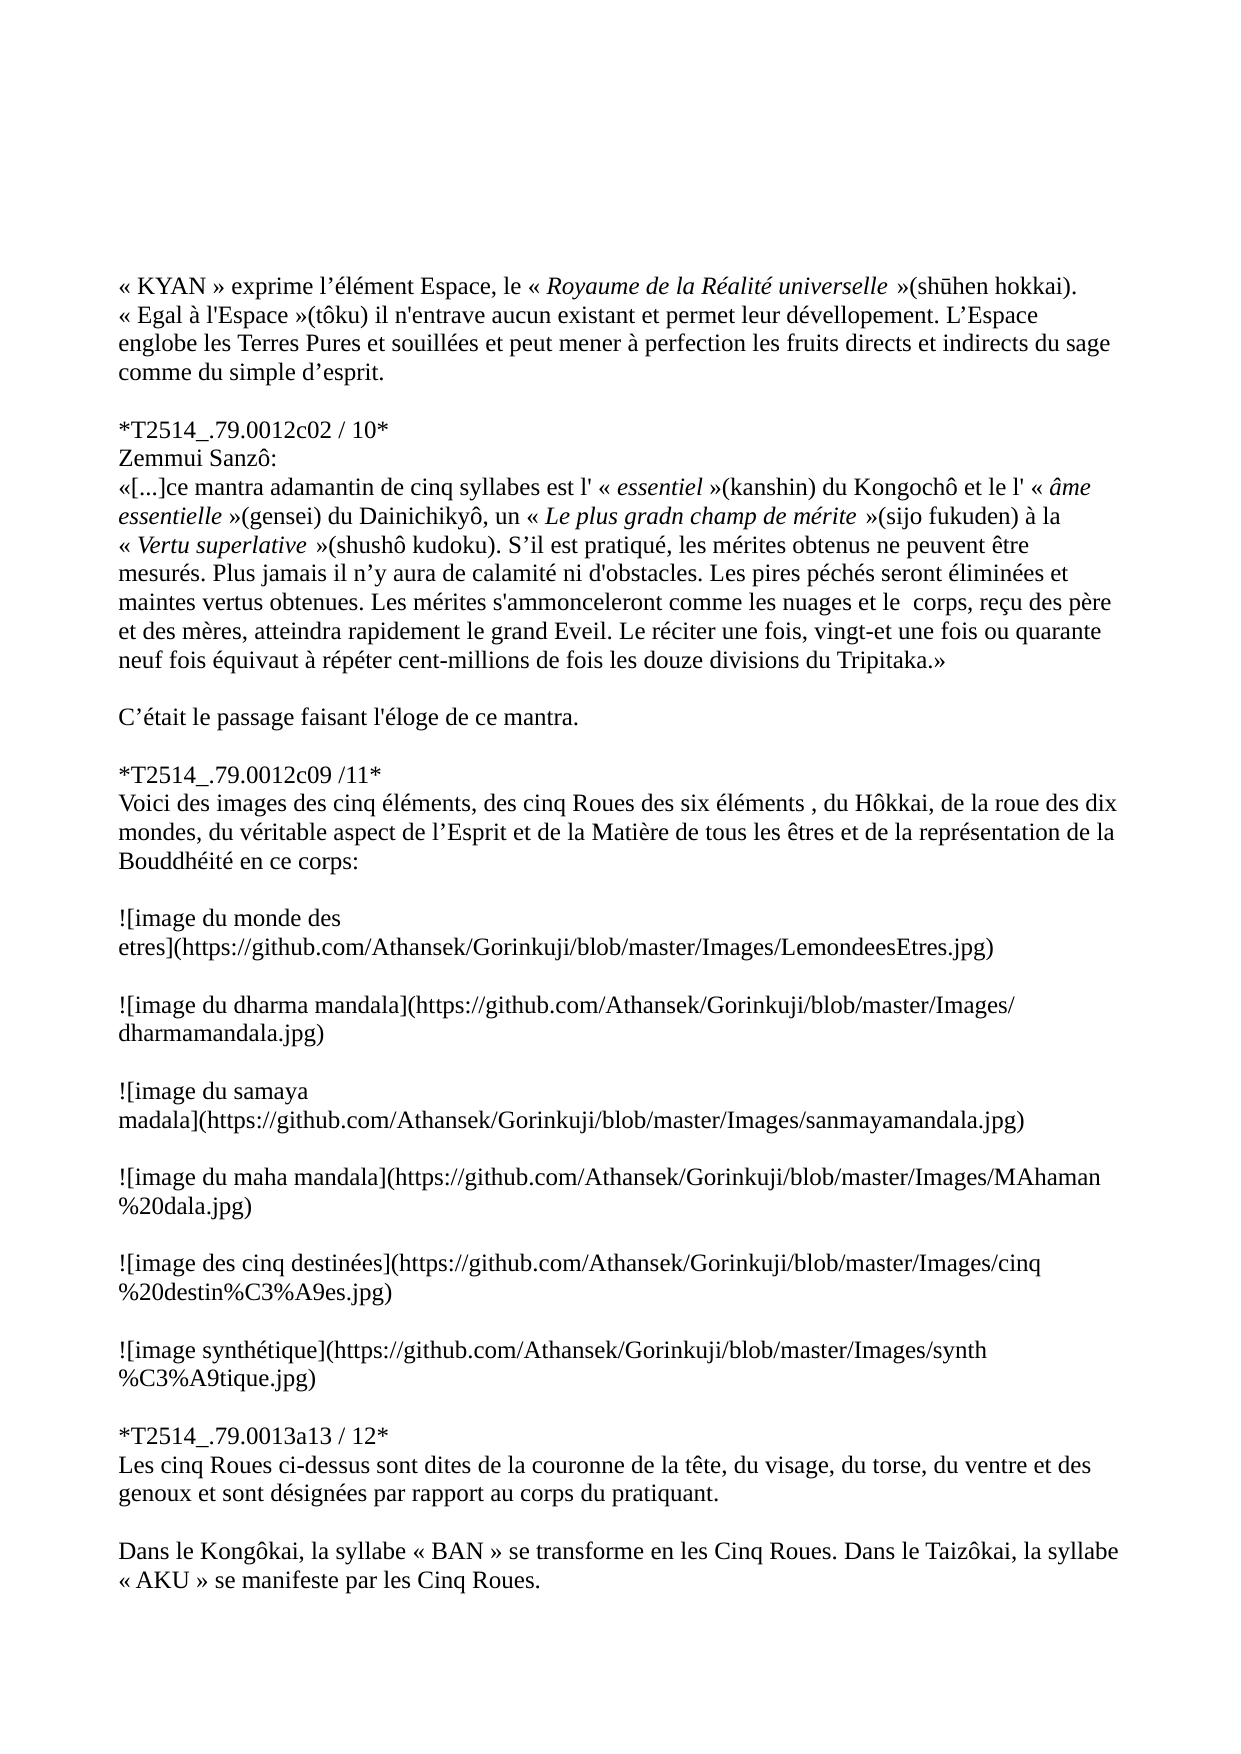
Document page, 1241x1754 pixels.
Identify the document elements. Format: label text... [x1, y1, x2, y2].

text «[...]ce mantra adamantin de cinq syllabes est l' « essentiel »(kanshin) du Kongochô et le l' « âme essentielle »(gensei) du Dainichikyô, un « Le plus gradn champ de mérite »(sijo fukuden) à la « Vertu superlative »(shushô kudoku). S’il est pratiqué, les mérites obtenus ne peuvent être mesurés. Plus jamais il n’y aura de calamité ni d'obstacles. Les pires péchés seront éliminées et maintes vertus obtenues. Les mérites s'ammonceleront comme les nuages et le corps, reçu des père et des mères, atteindra rapidement le grand Eveil. Le réciter une fois, vingt-et une fois ou quarante neuf fois équivaut à répéter cent-millions de fois les douze divisions du Tripitaka.» [118, 472, 1122, 673]
text C’était le passage faisant l'éloge de ce mantra. [118, 702, 1122, 731]
text « KYAN » exprime l’élément Espace, le « Royaume de la Réalité universelle »(shūhen hokkai). « Egal à l'Espace »(tôku) il n'entrave aucun existant et permet leur dévellopement. L’Espace englobe les Terres Pures et souillées et peut mener à perfection les fruits directs et indirects du sage comme du simple d’esprit. [118, 271, 1122, 386]
text ![image des cinq destinées](https://github.com/Athansek/Gorinkuji/blob/master/Images/cinq%20destin%C3%A9es.jpg) [118, 1248, 1122, 1306]
text Dans le Kongôkai, la syllabe « BAN » se transforme en les Cinq Roues. Dans le Taizôkai, la syllabe « AKU » se manifeste par les Cinq Roues. [118, 1536, 1122, 1593]
text ![image du monde des etres](https://github.com/Athansek/Gorinkuji/blob/master/Images/LemondeesEtres.jpg) [118, 903, 1122, 961]
text Zemmui Sanzô: [118, 443, 1122, 472]
text ![image du samaya madala](https://github.com/Athansek/Gorinkuji/blob/master/Images/sanmayamandala.jpg) [118, 1076, 1122, 1133]
text *T2514_.79.0012c02 / 10* [118, 415, 1122, 443]
text ![image du dharma mandala](https://github.com/Athansek/Gorinkuji/blob/master/Images/dharmamandala.jpg) [118, 990, 1122, 1047]
text *T2514_.79.0012c09 /11* [118, 760, 1122, 788]
text *T2514_.79.0013a13 / 12* [118, 1421, 1122, 1450]
text Les cinq Roues ci-dessus sont dites de la couronne de la tête, du visage, du torse, du ventre et des genoux et sont désignées par rapport au corps du pratiquant. [118, 1450, 1122, 1507]
text Voici des images des cinq éléments, des cinq Roues des six éléments , du Hôkkai, de la roue des dix mondes, du véritable aspect de l’Esprit et de la Matière de tous les êtres et de la représentation de la Bouddhéité en ce corps: [118, 788, 1122, 875]
text ![image synthétique](https://github.com/Athansek/Gorinkuji/blob/master/Images/synth%C3%A9tique.jpg) [118, 1335, 1122, 1392]
text ![image du maha mandala](https://github.com/Athansek/Gorinkuji/blob/master/Images/MAhaman%20dala.jpg) [118, 1162, 1122, 1220]
